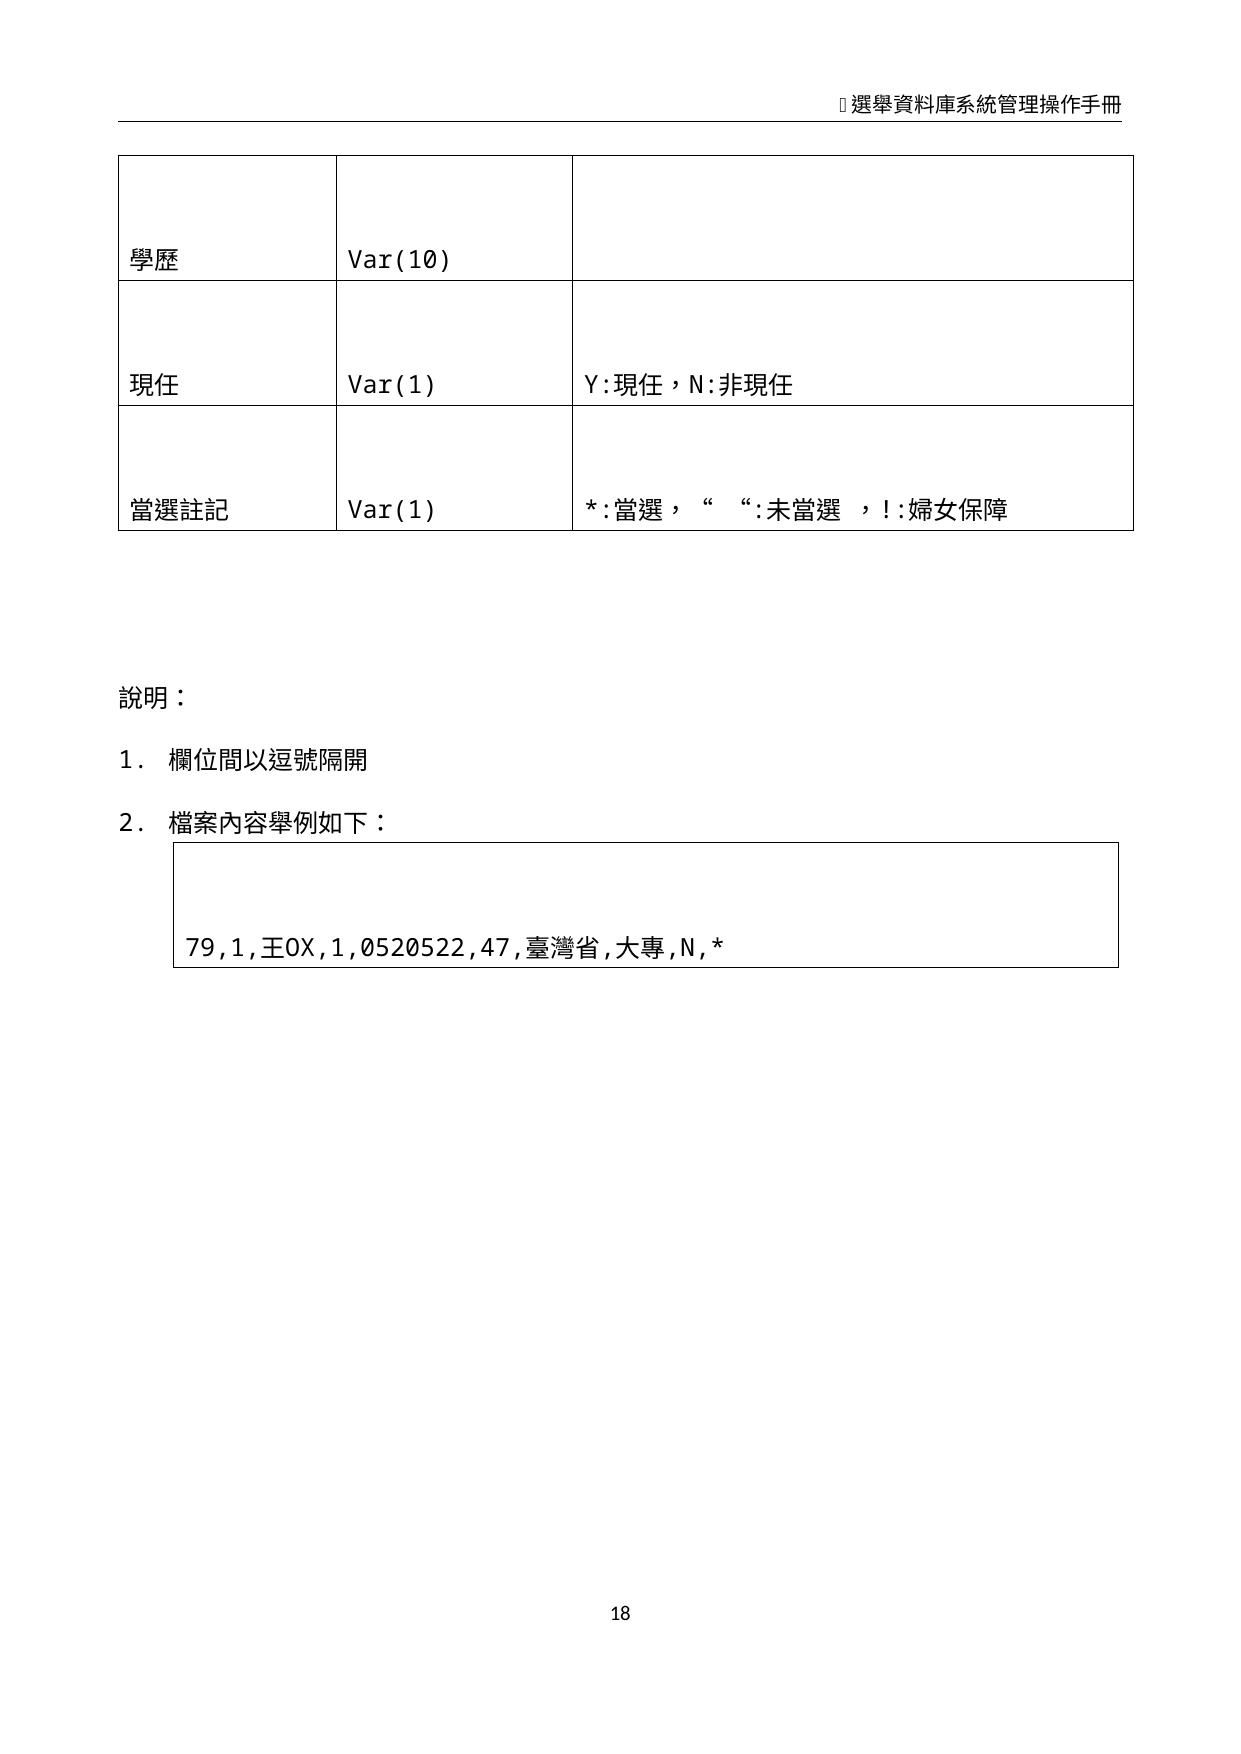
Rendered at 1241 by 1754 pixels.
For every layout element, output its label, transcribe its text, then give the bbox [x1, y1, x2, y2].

table_cell 學歷 [119, 156, 336, 280]
list 欄位間以逗號隔開 [118, 717, 1122, 780]
table_cell Var(10) [337, 156, 572, 280]
table_cell *:當選，“ “:未當選 ，!:婦女保障 [573, 406, 1133, 530]
table_cell 現任 [119, 281, 336, 405]
text 說明： [118, 655, 1122, 717]
table_cell Y:現任，N:非現任 [573, 281, 1133, 405]
table_cell [573, 156, 1133, 280]
table_cell 當選註記 [119, 406, 336, 530]
table_cell Var(1) [337, 406, 572, 530]
list 檔案內容舉例如下： [118, 780, 1122, 842]
table_header 79,1,王OX,1,0520522,47,臺灣省,大專,N,* [174, 843, 1118, 967]
table_cell Var(1) [337, 281, 572, 405]
